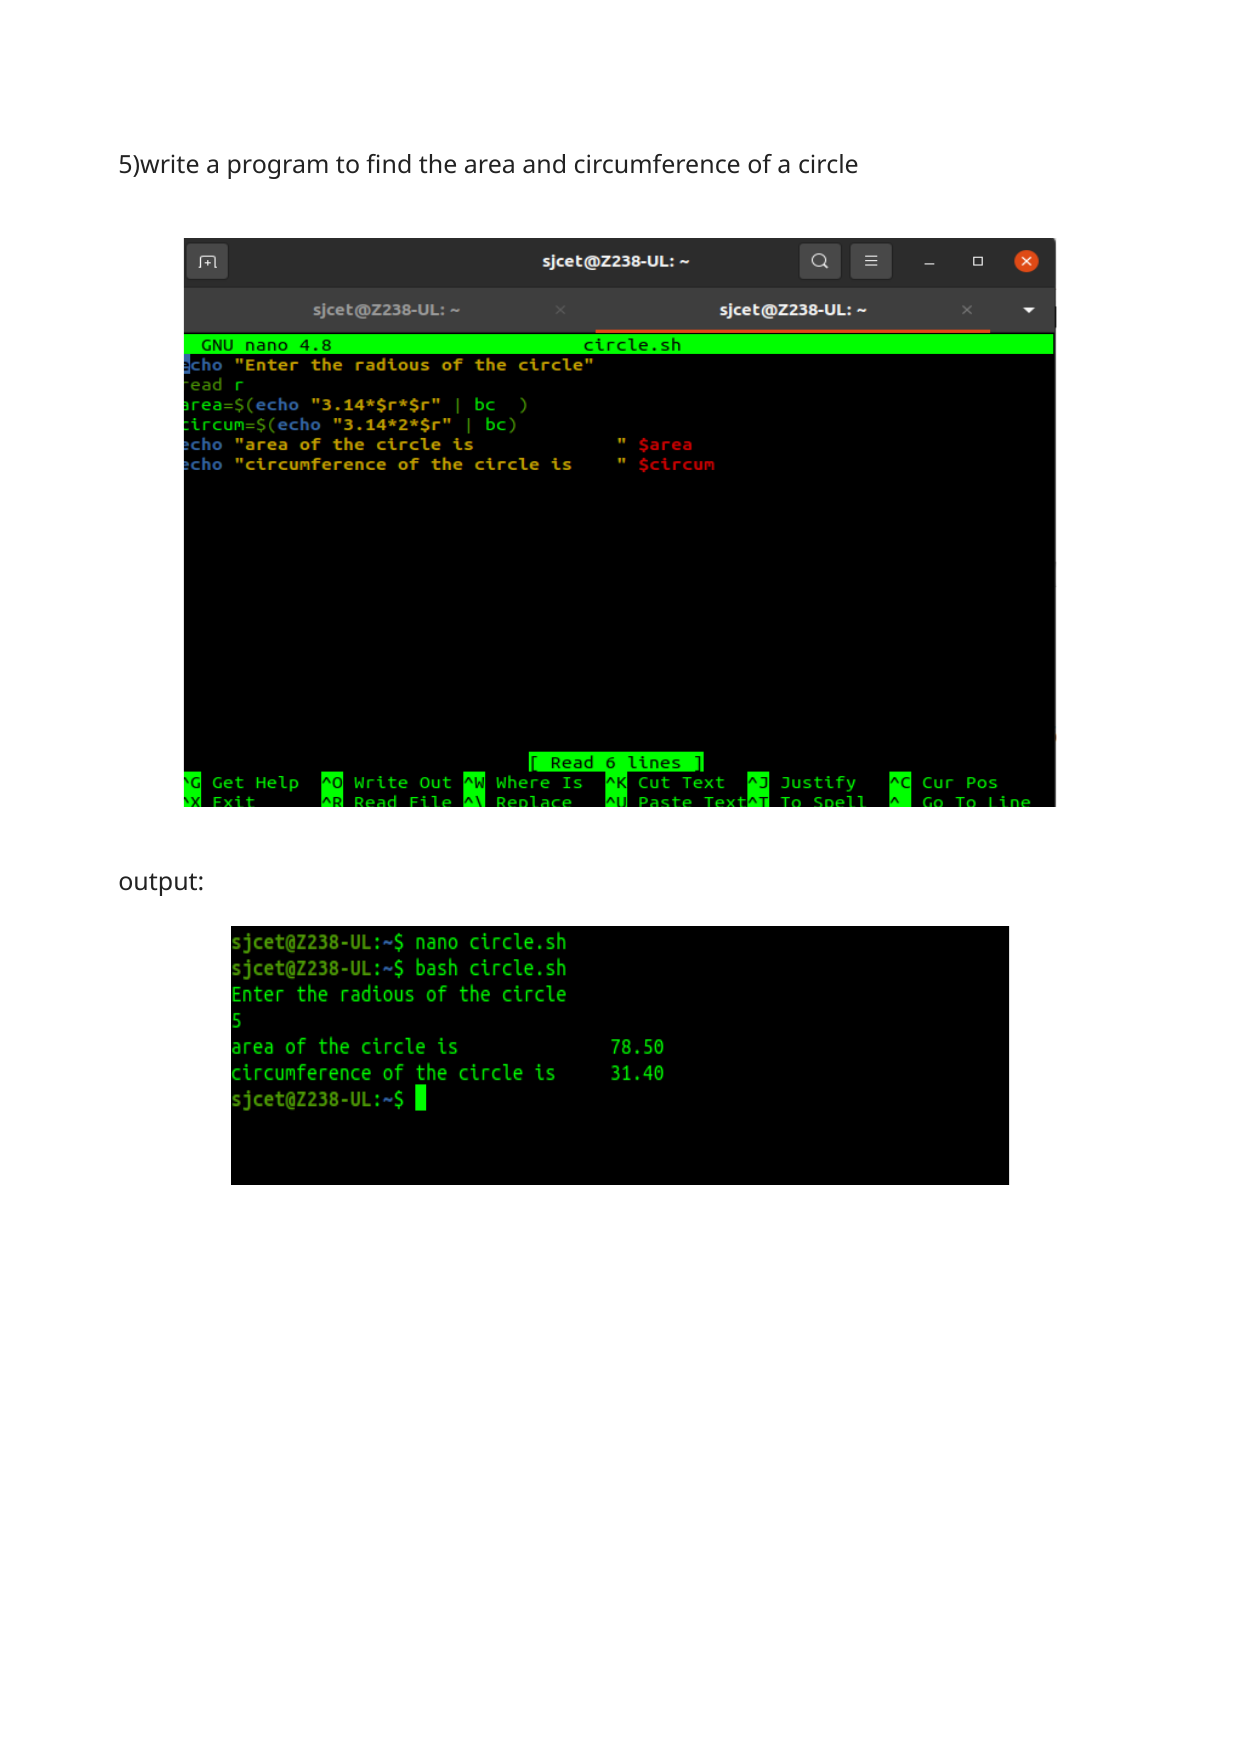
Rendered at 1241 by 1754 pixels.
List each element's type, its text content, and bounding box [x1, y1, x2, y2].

picture [231, 926, 1010, 1185]
picture [183, 238, 1057, 807]
text output: [118, 864, 1122, 898]
text 5)write a program to find the area and circumference of a circle [118, 147, 1122, 181]
